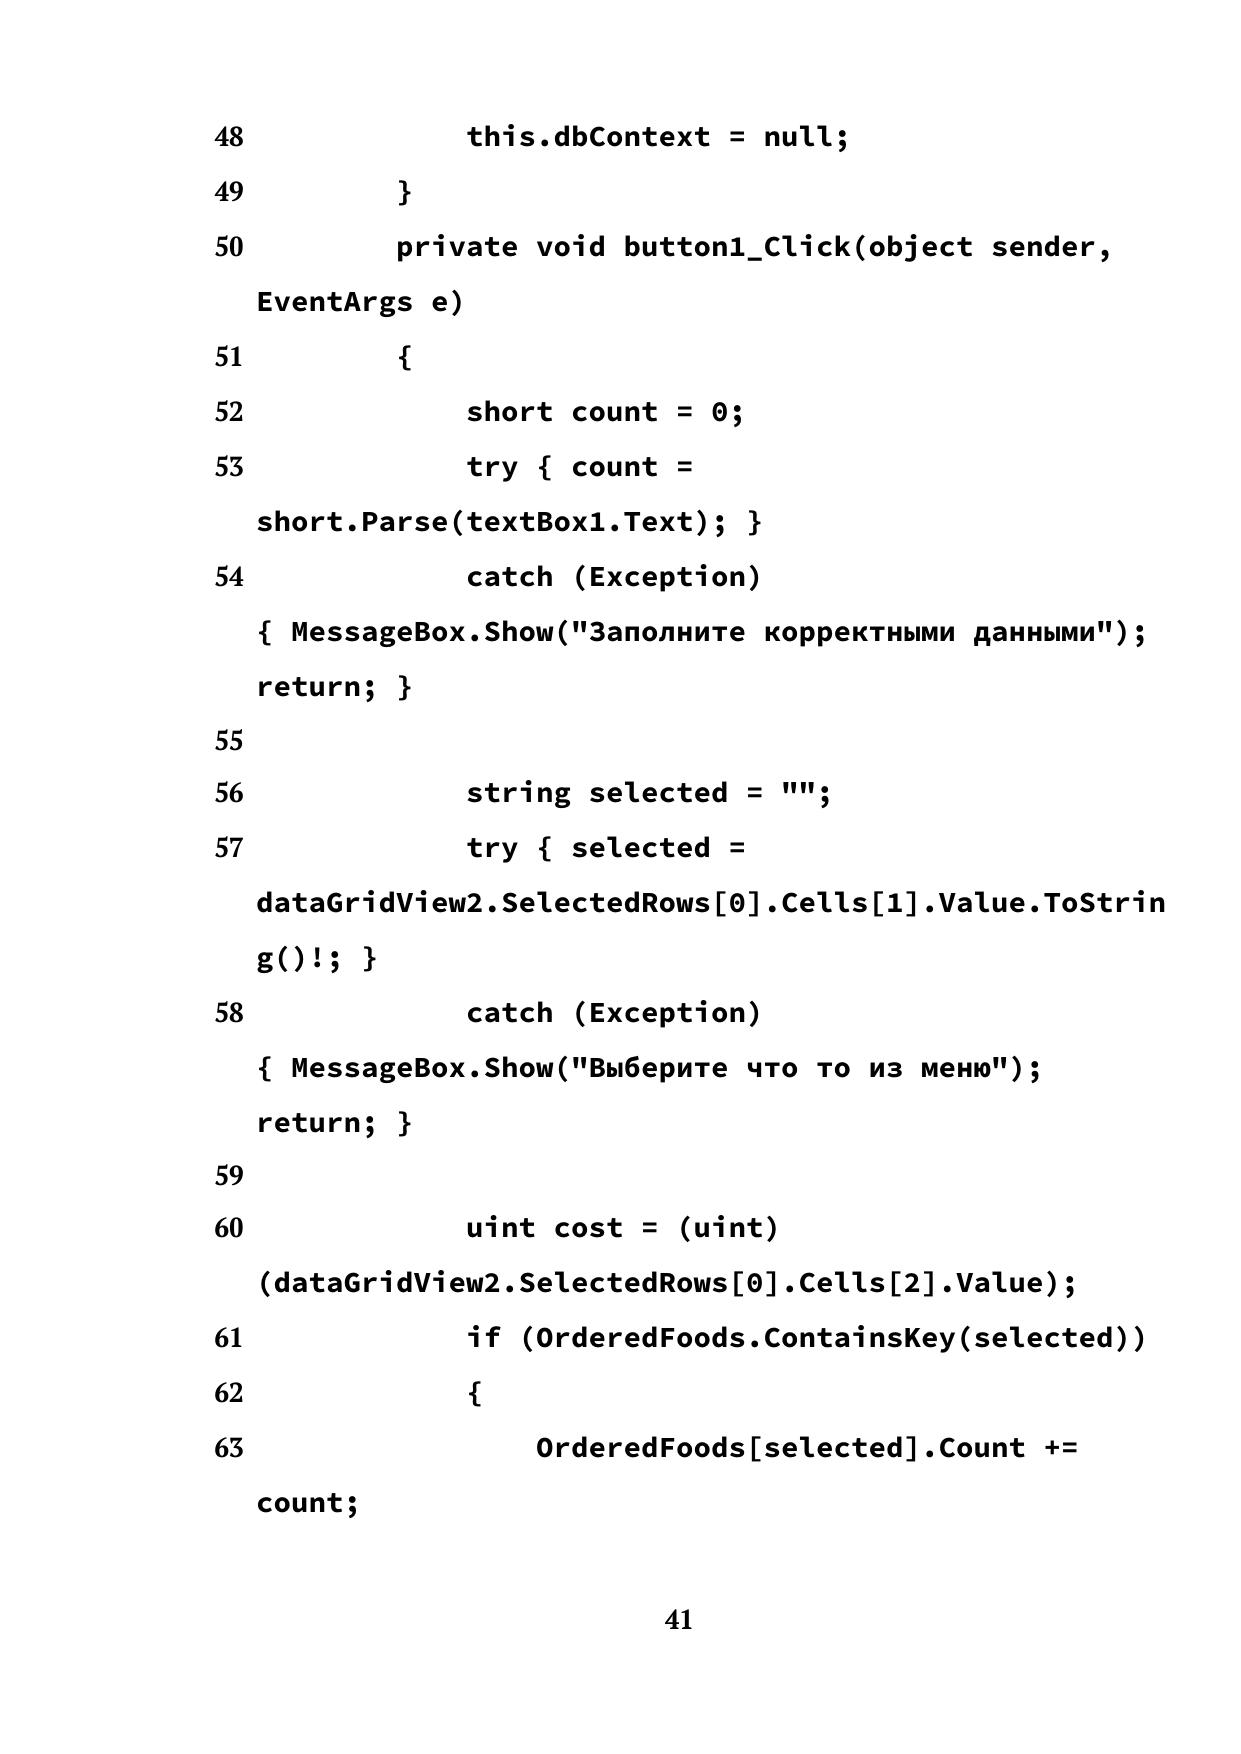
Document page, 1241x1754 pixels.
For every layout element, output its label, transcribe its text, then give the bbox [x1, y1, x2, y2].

list short count = 0; [214, 393, 1181, 430]
list try { selected = dataGridView2.SelectedRows[0].Cells[1].Value.ToString()!; } [214, 828, 1181, 975]
list uint cost = (uint)(dataGridView2.SelectedRows[0].Cells[2].Value); [214, 1209, 1181, 1300]
list if (OrderedFoods.ContainsKey(selected)) [214, 1319, 1181, 1355]
list catch (Exception) { MessageBox.Show("Заполните корректными данными"); return; } [214, 558, 1181, 705]
list { [214, 338, 1181, 375]
list OrderedFoods[selected].Count += count; [214, 1429, 1181, 1520]
list { [214, 1374, 1181, 1410]
list this.dbContext = null; [214, 118, 1181, 155]
list } [214, 173, 1181, 210]
list string selected = ""; [214, 773, 1181, 810]
list catch (Exception) { MessageBox.Show("Выберите что то из меню"); return; } [214, 993, 1181, 1140]
list try { count = short.Parse(textBox1.Text); } [214, 448, 1181, 540]
list private void button1_Click(object sender, EventArgs e) [214, 228, 1181, 320]
